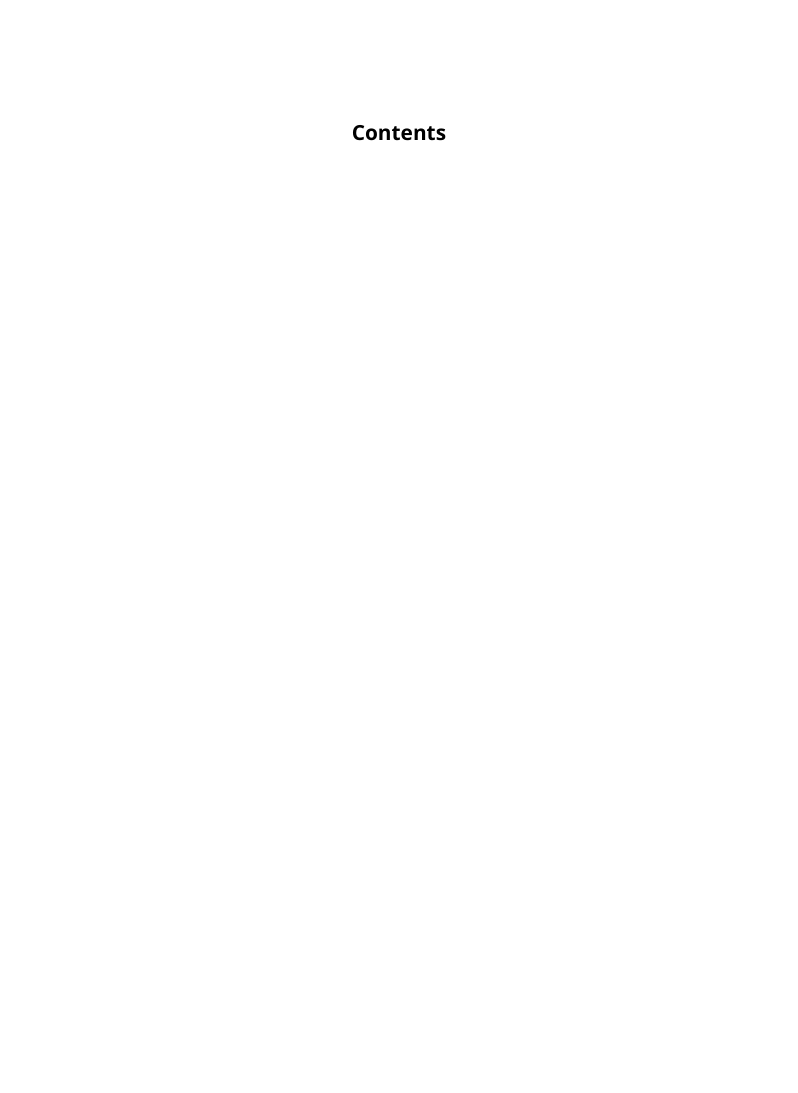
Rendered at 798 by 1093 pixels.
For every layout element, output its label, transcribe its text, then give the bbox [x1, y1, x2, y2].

text Contents [118, 118, 679, 147]
